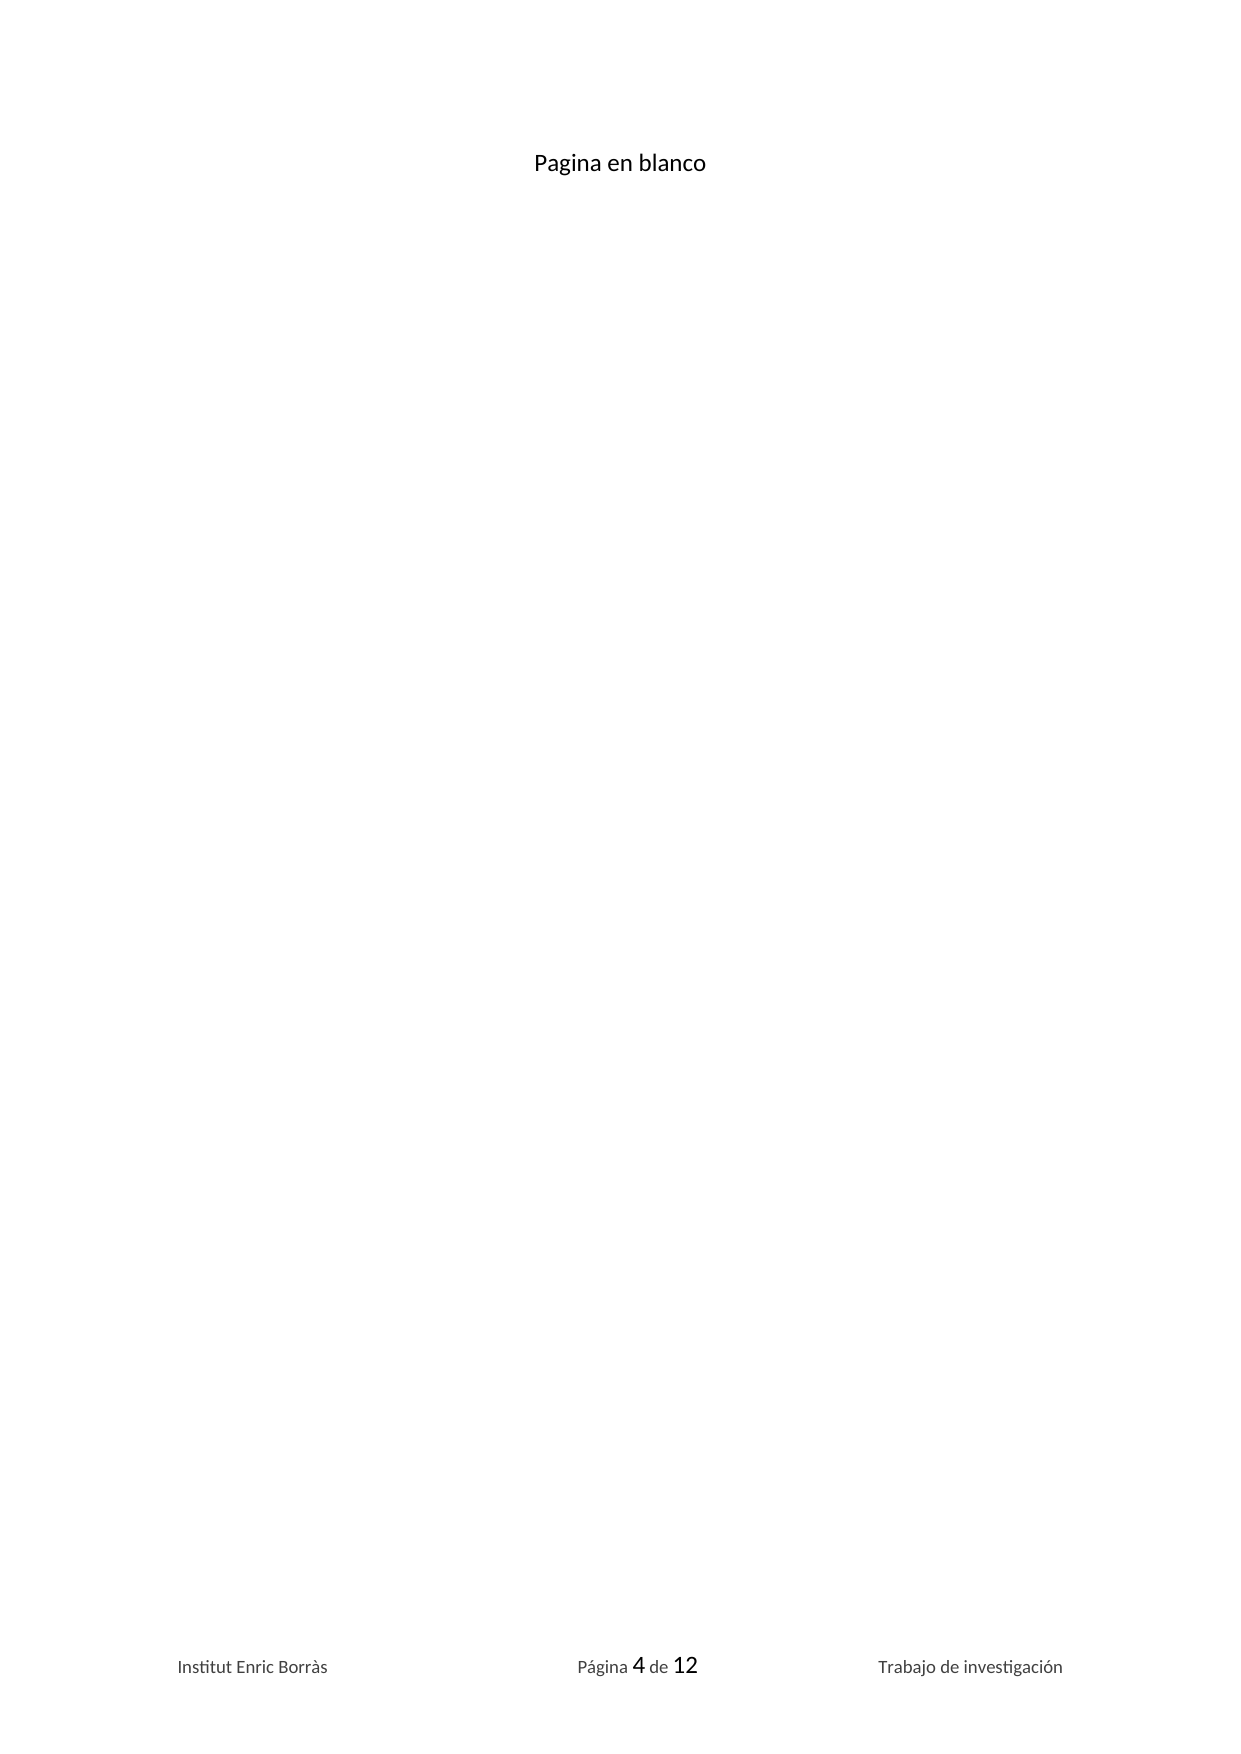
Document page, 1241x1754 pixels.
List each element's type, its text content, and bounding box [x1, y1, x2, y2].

text Pagina en blanco [177, 148, 1063, 178]
